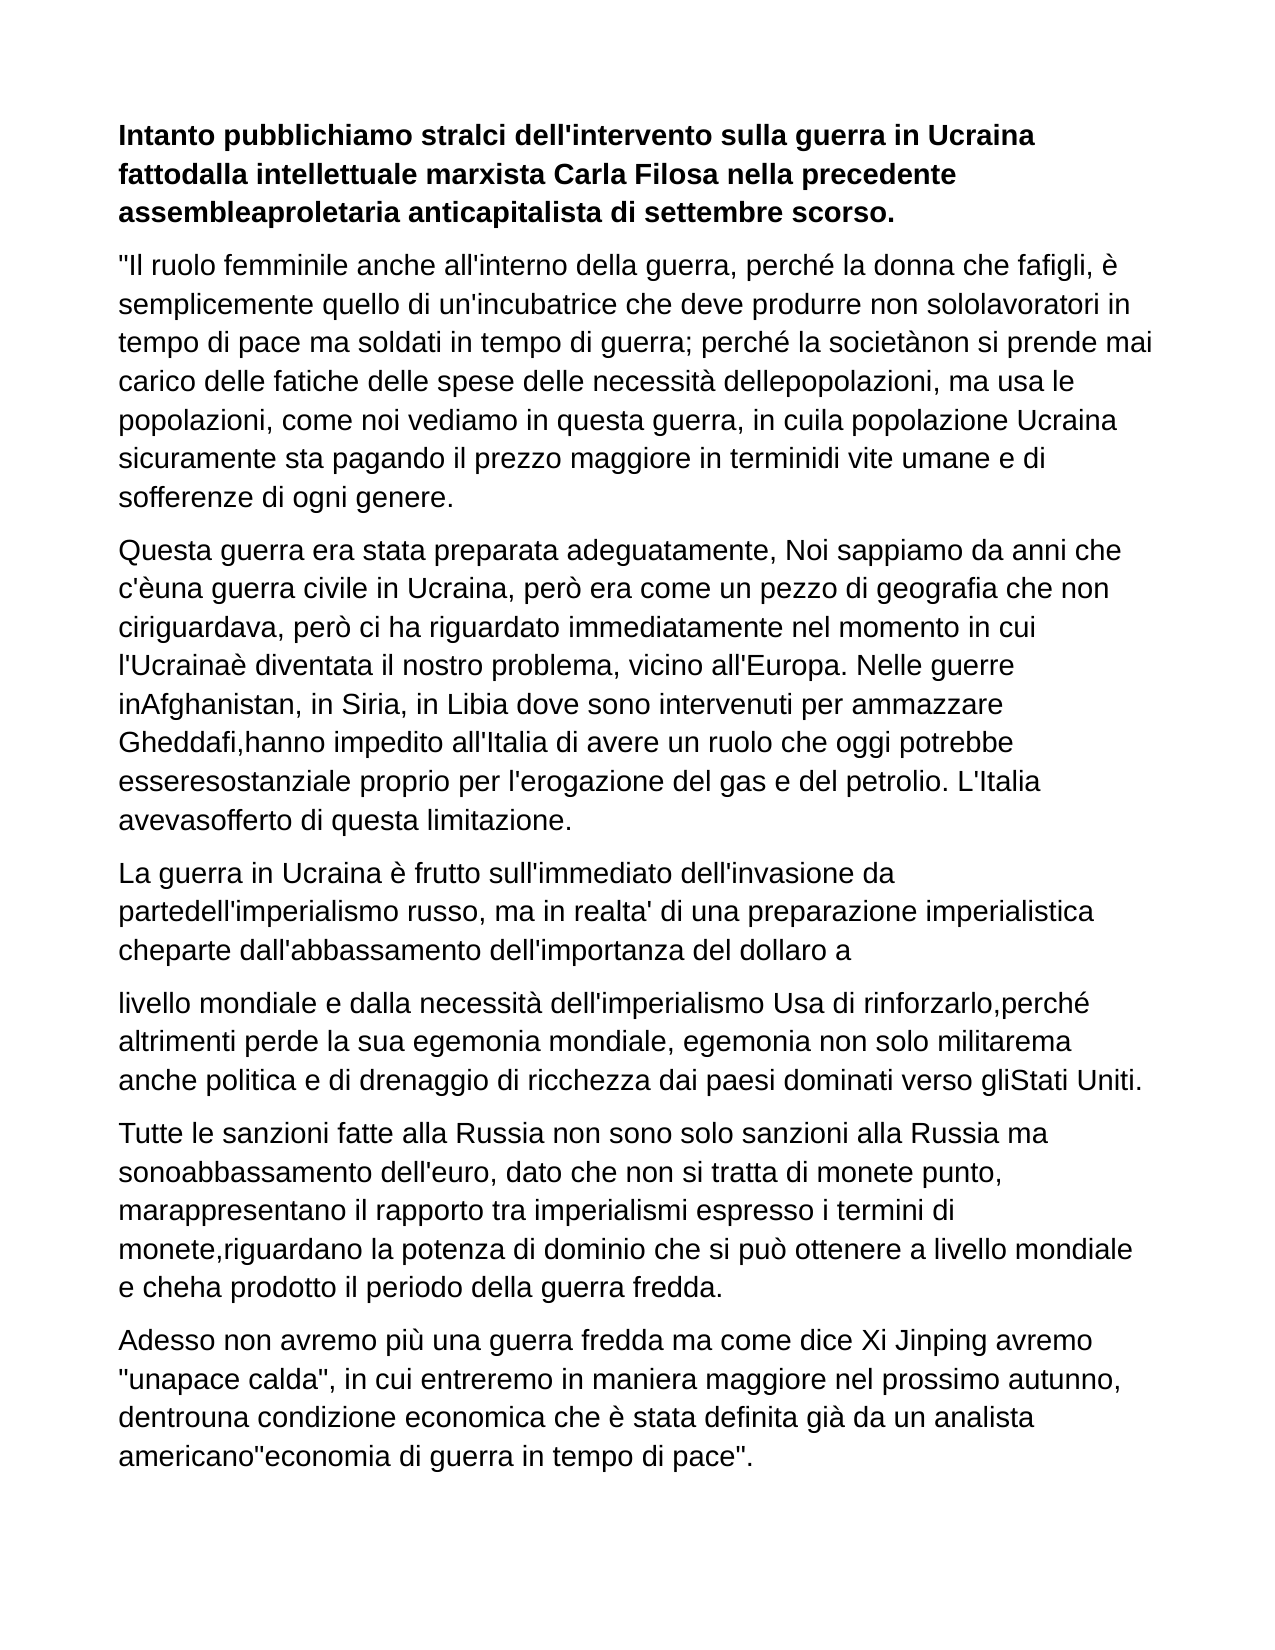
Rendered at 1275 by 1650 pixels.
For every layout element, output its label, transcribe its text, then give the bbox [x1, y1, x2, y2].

text La guerra in Ucraina è frutto sull'immediato dell'invasione da partedell'imperialismo russo, ma in realta' di una preparazione imperialistica cheparte dall'abbassamento dell'importanza del dollaro a [118, 856, 1157, 966]
text Adesso non avremo più una guerra fredda ma come dice Xi Jinping avremo "unapace calda", in cui entreremo in maniera maggiore nel prossimo autunno, dentrouna condizione economica che è stata definita già da un analista americano"economia di guerra in tempo di pace". [118, 1323, 1157, 1472]
text Tutte le sanzioni fatte alla Russia non sono solo sanzioni alla Russia ma sonoabbassamento dell'euro, dato che non si tratta di monete punto, marappresentano il rapporto tra imperialismi espresso i termini di monete,riguardano la potenza di dominio che si può ottenere a livello mondiale e cheha prodotto il periodo della guerra fredda. [118, 1116, 1157, 1304]
text Intanto pubblichiamo stralci dell'intervento sulla guerra in Ucraina fattodalla intellettuale marxista Carla Filosa nella precedente assembleaproletaria anticapitalista di settembre scorso. [118, 118, 1157, 229]
text Questa guerra era stata preparata adeguatamente, Noi sappiamo da anni che c'èuna guerra civile in Ucraina, però era come un pezzo di geografia che non ciriguardava, però ci ha riguardato immediatamente nel momento in cui l'Ucrainaè diventata il nostro problema, vicino all'Europa. Nelle guerre inAfghanistan, in Siria, in Libia dove sono intervenuti per ammazzare Gheddafi,hanno impedito all'Italia di avere un ruolo che oggi potrebbe esseresostanziale proprio per l'erogazione del gas e del petrolio. L'Italia avevasofferto di questa limitazione. [118, 533, 1157, 836]
text livello mondiale e dalla necessità dell'imperialismo Usa di rinforzarlo,perché altrimenti perde la sua egemonia mondiale, egemonia non solo militarema anche politica e di drenaggio di ricchezza dai paesi dominati verso gliStati Uniti. [118, 986, 1157, 1096]
text "Il ruolo femminile anche all'interno della guerra, perché la donna che fafigli, è semplicemente quello di un'incubatrice che deve produrre non sololavoratori in tempo di pace ma soldati in tempo di guerra; perché la societànon si prende mai carico delle fatiche delle spese delle necessità dellepopolazioni, ma usa le popolazioni, come noi vediamo in questa guerra, in cuila popolazione Ucraina sicuramente sta pagando il prezzo maggiore in terminidi vite umane e di sofferenze di ogni genere. [118, 248, 1157, 513]
